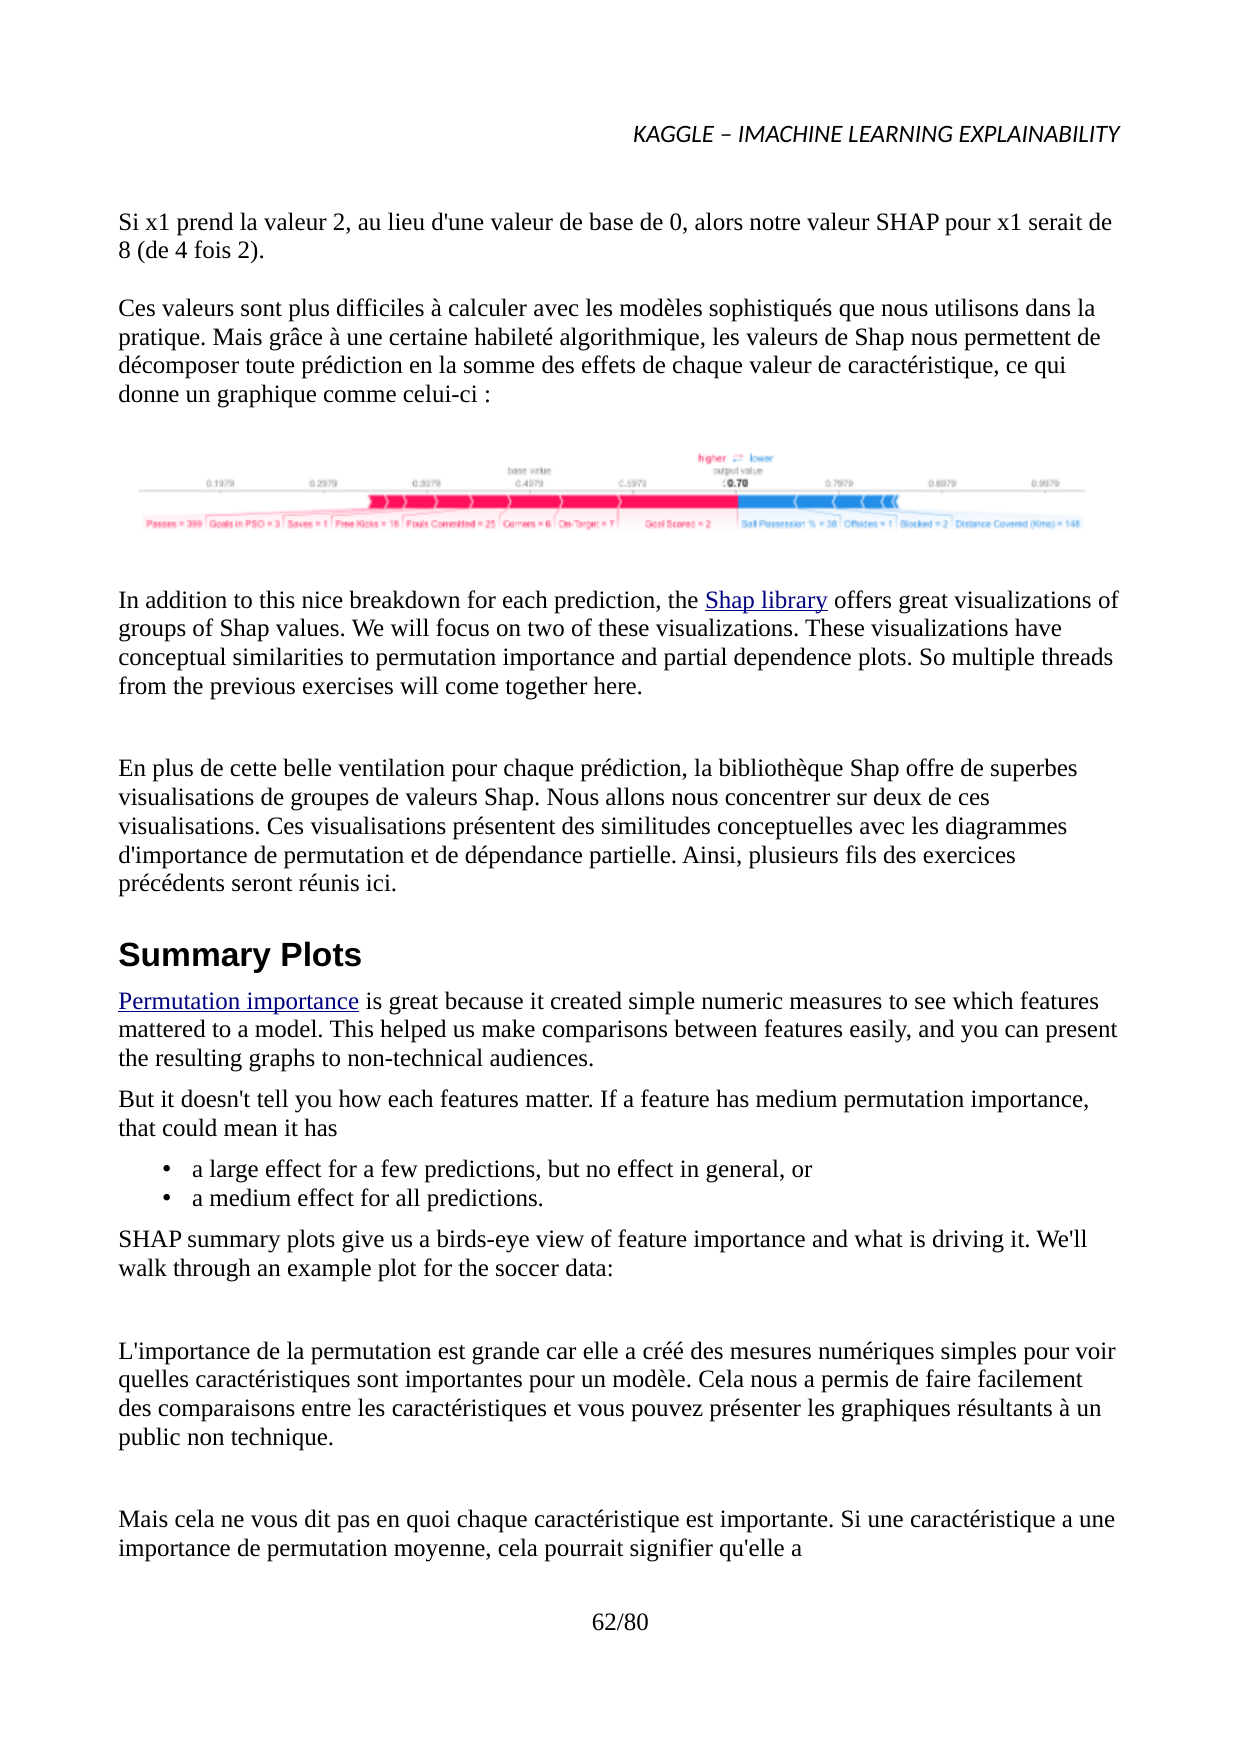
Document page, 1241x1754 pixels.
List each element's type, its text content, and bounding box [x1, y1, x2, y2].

text Permutation importance is great because it created simple numeric measures to see which features mattered to a model. This helped us make comparisons between features easily, and you can present the resulting graphs to non-technical audiences. [118, 986, 1122, 1072]
text SHAP summary plots give us a birds-eye view of feature importance and what is driving it. We'll walk through an example plot for the soccer data: [118, 1224, 1122, 1282]
text Mais cela ne vous dit pas en quoi chaque caractéristique est importante. Si une caractéristique a une importance de permutation moyenne, cela pourrait signifier qu'elle a [118, 1504, 1122, 1562]
text But it doesn't tell you how each features matter. If a feature has medium permutation importance, that could mean it has [118, 1084, 1122, 1142]
list a medium effect for all predictions. [162, 1183, 1122, 1212]
text In addition to this nice breakdown for each prediction, the Shap library offers great visualizations of groups of Shap values. We will focus on two of these visualizations. These visualizations have conceptual similarities to permutation importance and partial dependence plots. So multiple threads from the previous exercises will come together here. [118, 585, 1122, 700]
text En plus de cette belle ventilation pour chaque prédiction, la bibliothèque Shap offre de superbes visualisations de groupes de valeurs Shap. Nous allons nous concentrer sur deux de ces visualisations. Ces visualisations présentent des similitudes conceptuelles avec les diagrammes d'importance de permutation et de dépendance partielle. Ainsi, plusieurs fils des exercices précédents seront réunis ici. [118, 753, 1122, 897]
text Si x1 prend la valeur 2, au lieu d'une valeur de base de 0, alors notre valeur SHAP pour x1 serait de 8 (de 4 fois 2). Ces valeurs sont plus difficiles à calculer avec les modèles sophistiqués que nous utilisons dans la pratique. Mais grâce à une certaine habileté algorithmique, les valeurs de Shap nous permettent de décomposer toute prédiction en la somme des effets de chaque valeur de caractéristique, ce qui donne un graphique comme celui-ci : [118, 178, 1122, 437]
subtitle Summary Plots [118, 935, 1122, 973]
picture [118, 449, 1122, 544]
list a large effect for a few predictions, but no effect in general, or [162, 1154, 1122, 1183]
text L'importance de la permutation est grande car elle a créé des mesures numériques simples pour voir quelles caractéristiques sont importantes pour un modèle. Cela nous a permis de faire facilement des comparaisons entre les caractéristiques et vous pouvez présenter les graphiques résultants à un public non technique. [118, 1336, 1122, 1451]
